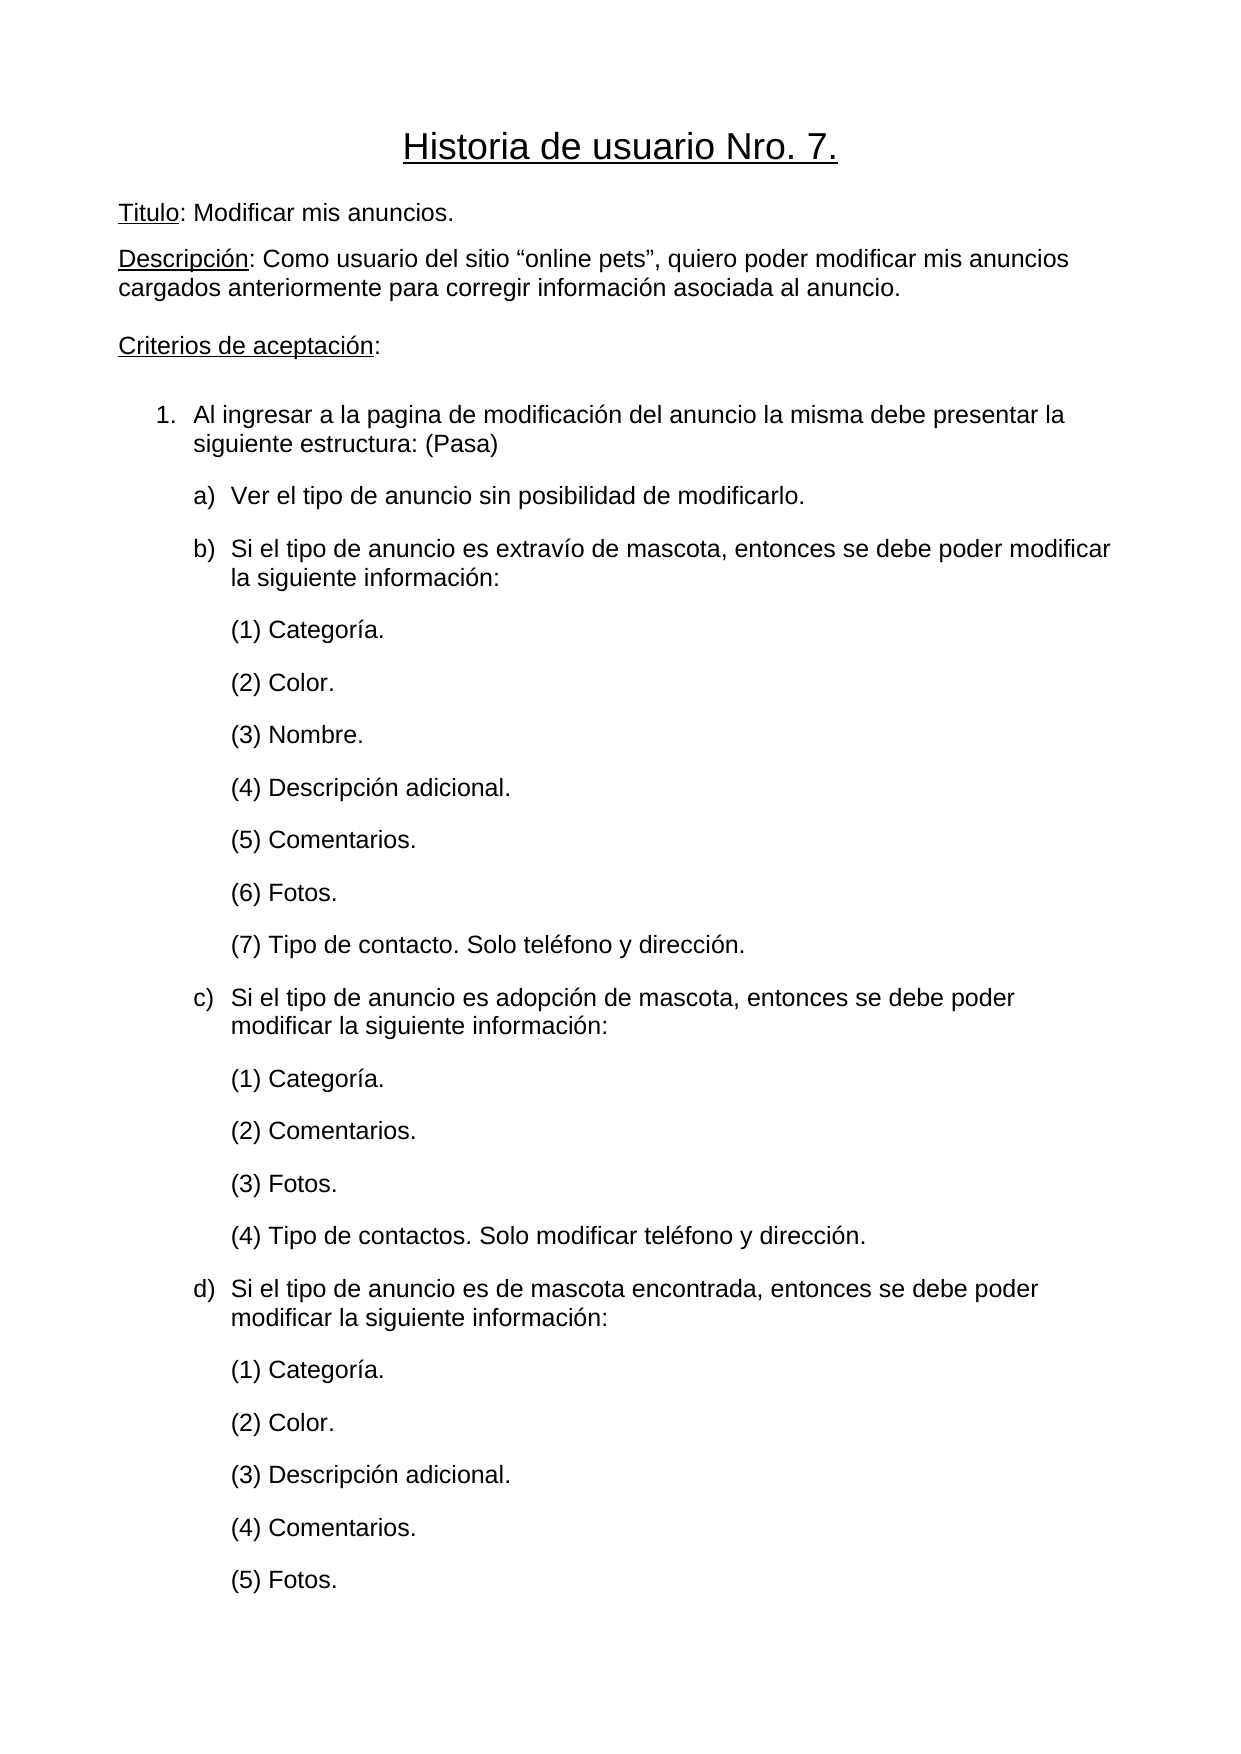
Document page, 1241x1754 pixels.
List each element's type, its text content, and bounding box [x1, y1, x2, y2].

text Descripción: Como usuario del sitio “online pets”, quiero poder modificar mis anuncios cargados anteriormente para corregir información asociada al anuncio. [118, 244, 1122, 302]
list Nombre. [231, 720, 1122, 749]
list Fotos. [231, 1565, 1122, 1594]
list Categoría. [231, 1064, 1122, 1092]
list Descripción adicional. [231, 1460, 1122, 1489]
list Si el tipo de anuncio es extravío de mascota, entonces se debe poder modificar la siguiente información: [193, 534, 1122, 591]
list Tipo de contactos. Solo modificar teléfono y dirección. [231, 1221, 1122, 1250]
list Comentarios. [231, 1512, 1122, 1541]
list Ver el tipo de anuncio sin posibilidad de modificarlo. [193, 481, 1122, 510]
list Tipo de contacto. Solo teléfono y dirección. [231, 930, 1122, 959]
list Color. [231, 1407, 1122, 1436]
text Criterios de aceptación: [118, 331, 1122, 359]
list Color. [231, 667, 1122, 696]
list Al ingresar a la pagina de modificación del anuncio la misma debe presentar la siguiente estructura: (Pasa) [156, 400, 1122, 457]
list Si el tipo de anuncio es adopción de mascota, entonces se debe poder modificar la siguiente información: [193, 982, 1122, 1040]
list Si el tipo de anuncio es de mascota encontrada, entonces se debe poder modificar la siguiente información: [193, 1274, 1122, 1331]
list Descripción adicional. [231, 772, 1122, 801]
list Fotos. [231, 877, 1122, 906]
text Titulo: Modificar mis anuncios. [118, 198, 1122, 227]
list Categoría. [231, 615, 1122, 644]
list Comentarios. [231, 825, 1122, 854]
subtitle Historia de usuario Nro. 7. [118, 124, 1122, 167]
list Fotos. [231, 1169, 1122, 1197]
list Comentarios. [231, 1116, 1122, 1145]
list Categoría. [231, 1355, 1122, 1384]
